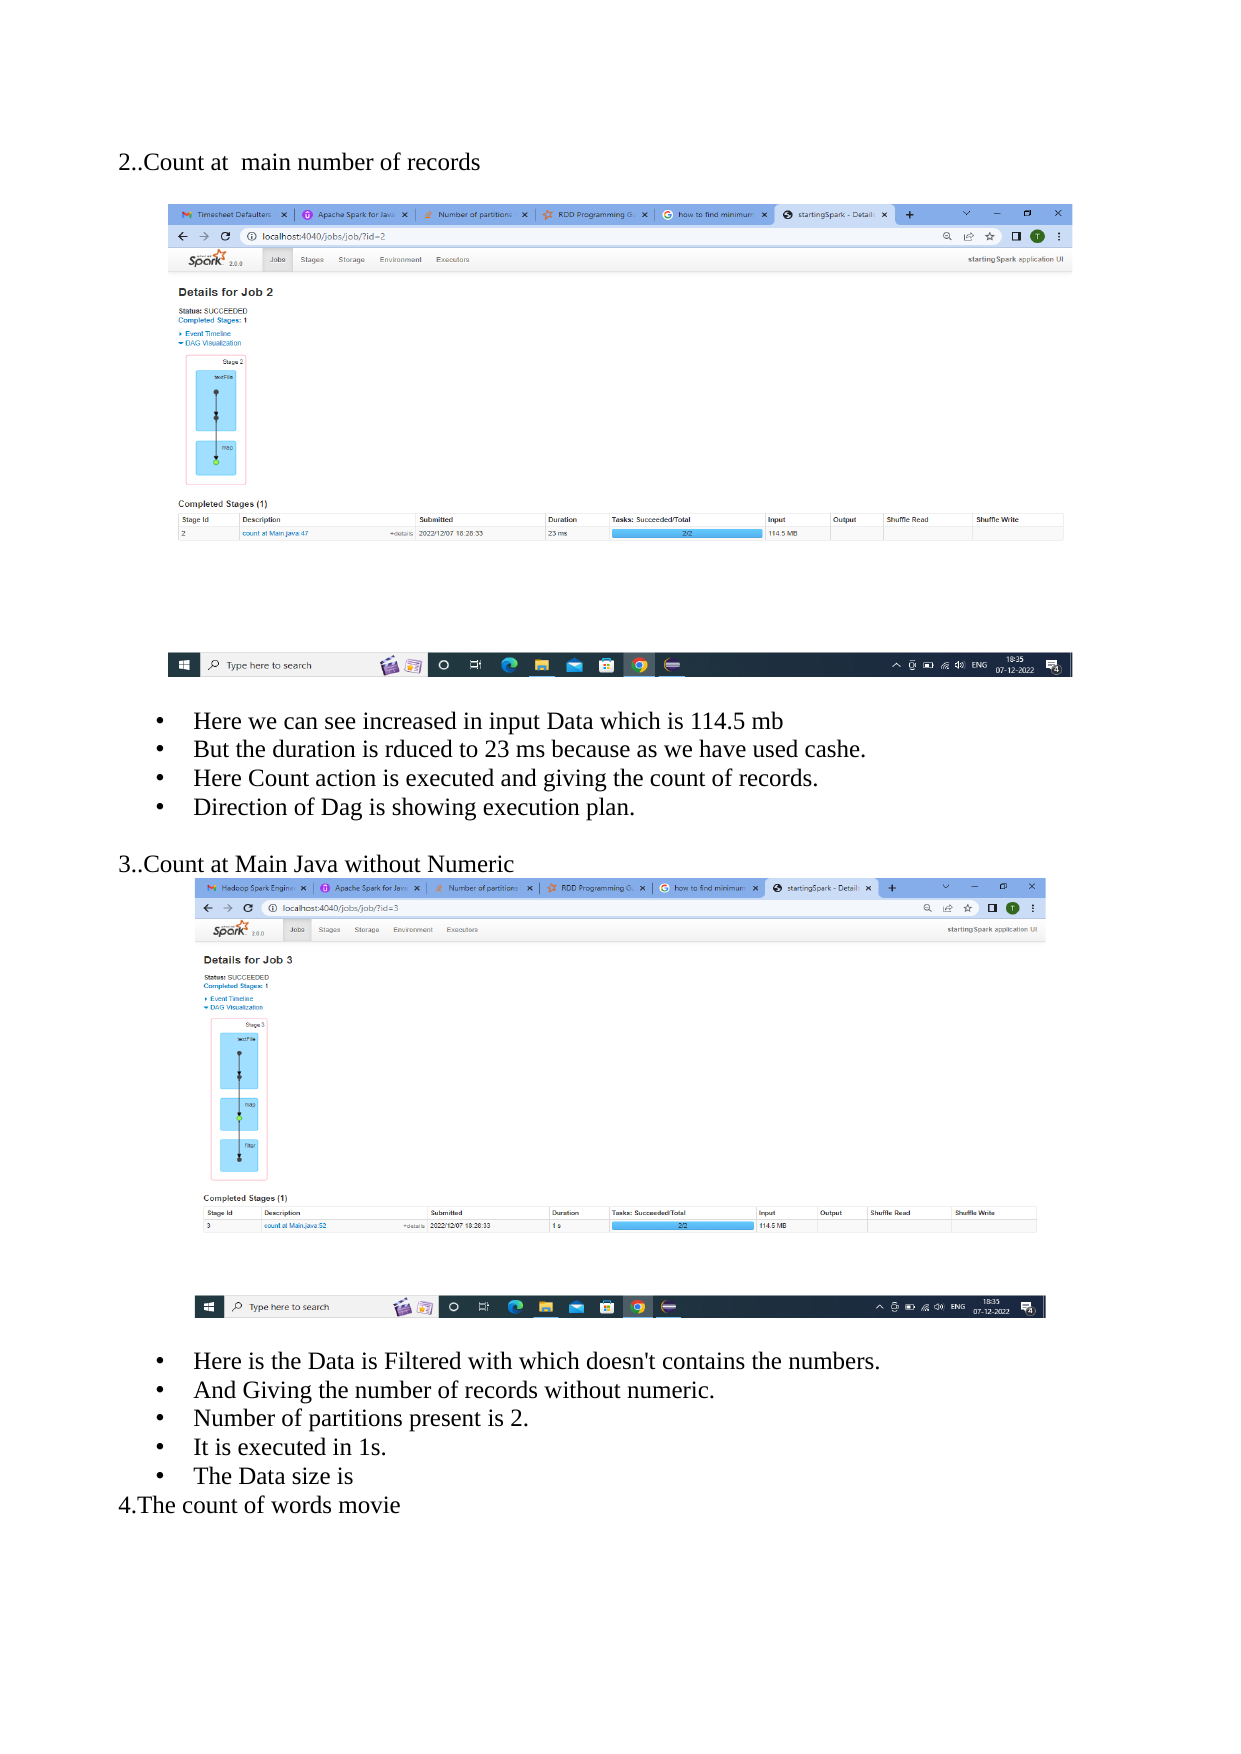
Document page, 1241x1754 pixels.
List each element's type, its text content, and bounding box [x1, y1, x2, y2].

list The Data size is [156, 1461, 1122, 1490]
list Number of partitions present is 2. [156, 1403, 1122, 1432]
list And Giving the number of records without numeric. [156, 1375, 1122, 1403]
list Here we can see increased in input Data which is 114.5 mb [156, 706, 1122, 734]
picture [168, 204, 1073, 677]
list Here Count action is executed and giving the count of records. [156, 763, 1122, 792]
text 3..Count at Main Java without Numeric [118, 849, 1122, 878]
picture [194, 878, 1046, 1318]
list Here is the Data is Filtered with which doesn't contains the numbers. [156, 1346, 1122, 1375]
list But the duration is rduced to 23 ms because as we have used cashe. [156, 734, 1122, 763]
list It is executed in 1s. [156, 1432, 1122, 1461]
text 4.The count of words movie [118, 1490, 1122, 1518]
text 2..Count at main number of records [118, 147, 1122, 176]
list Direction of Dag is showing execution plan. [156, 792, 1122, 821]
